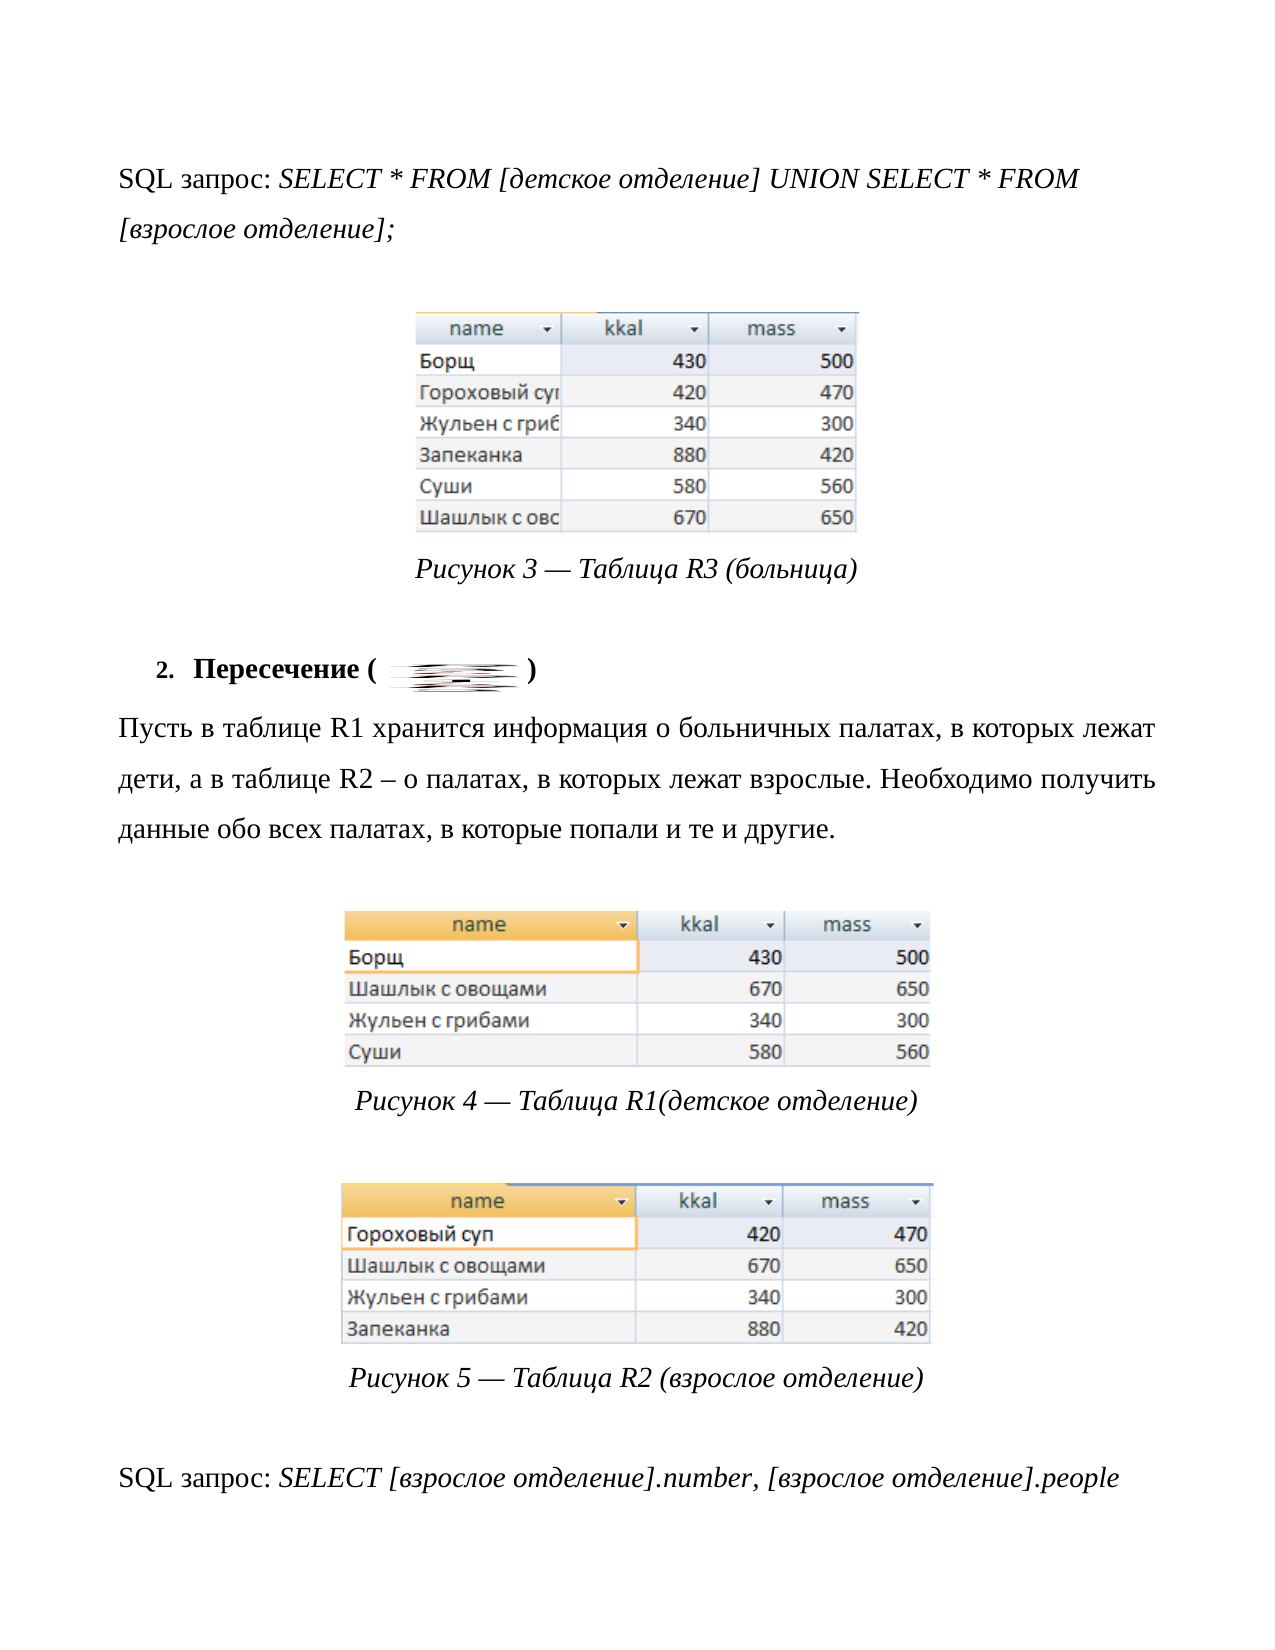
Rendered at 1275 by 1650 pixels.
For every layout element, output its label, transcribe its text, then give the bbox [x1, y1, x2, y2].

text SQL запрос: SELECT [взрослое отделение].number, [взрослое отделение].people [118, 1461, 1157, 1494]
text Рисунок 4 — Таблица R1(детское отделение) [118, 912, 1157, 1117]
text Пусть в таблице R1 хранится информация о больничных палатах, в которых лежат дети, а в таблице R2 – о палатах, в которых лежат взрослые. Необходимо получить данные обо всех палатах, в которые попали и те и другие. [118, 710, 1157, 844]
list Пересечение () [156, 651, 1157, 694]
text Рисунок 5 — Таблица R2 (взрослое отделение) [118, 1184, 1157, 1393]
text Рисунок 3 — Таблица R3 (больница) [118, 312, 1157, 584]
text SQL запрос: SELECT * FROM [детское отделение] UNION SELECT * FROM [взрослое отделение]; [118, 161, 1157, 245]
